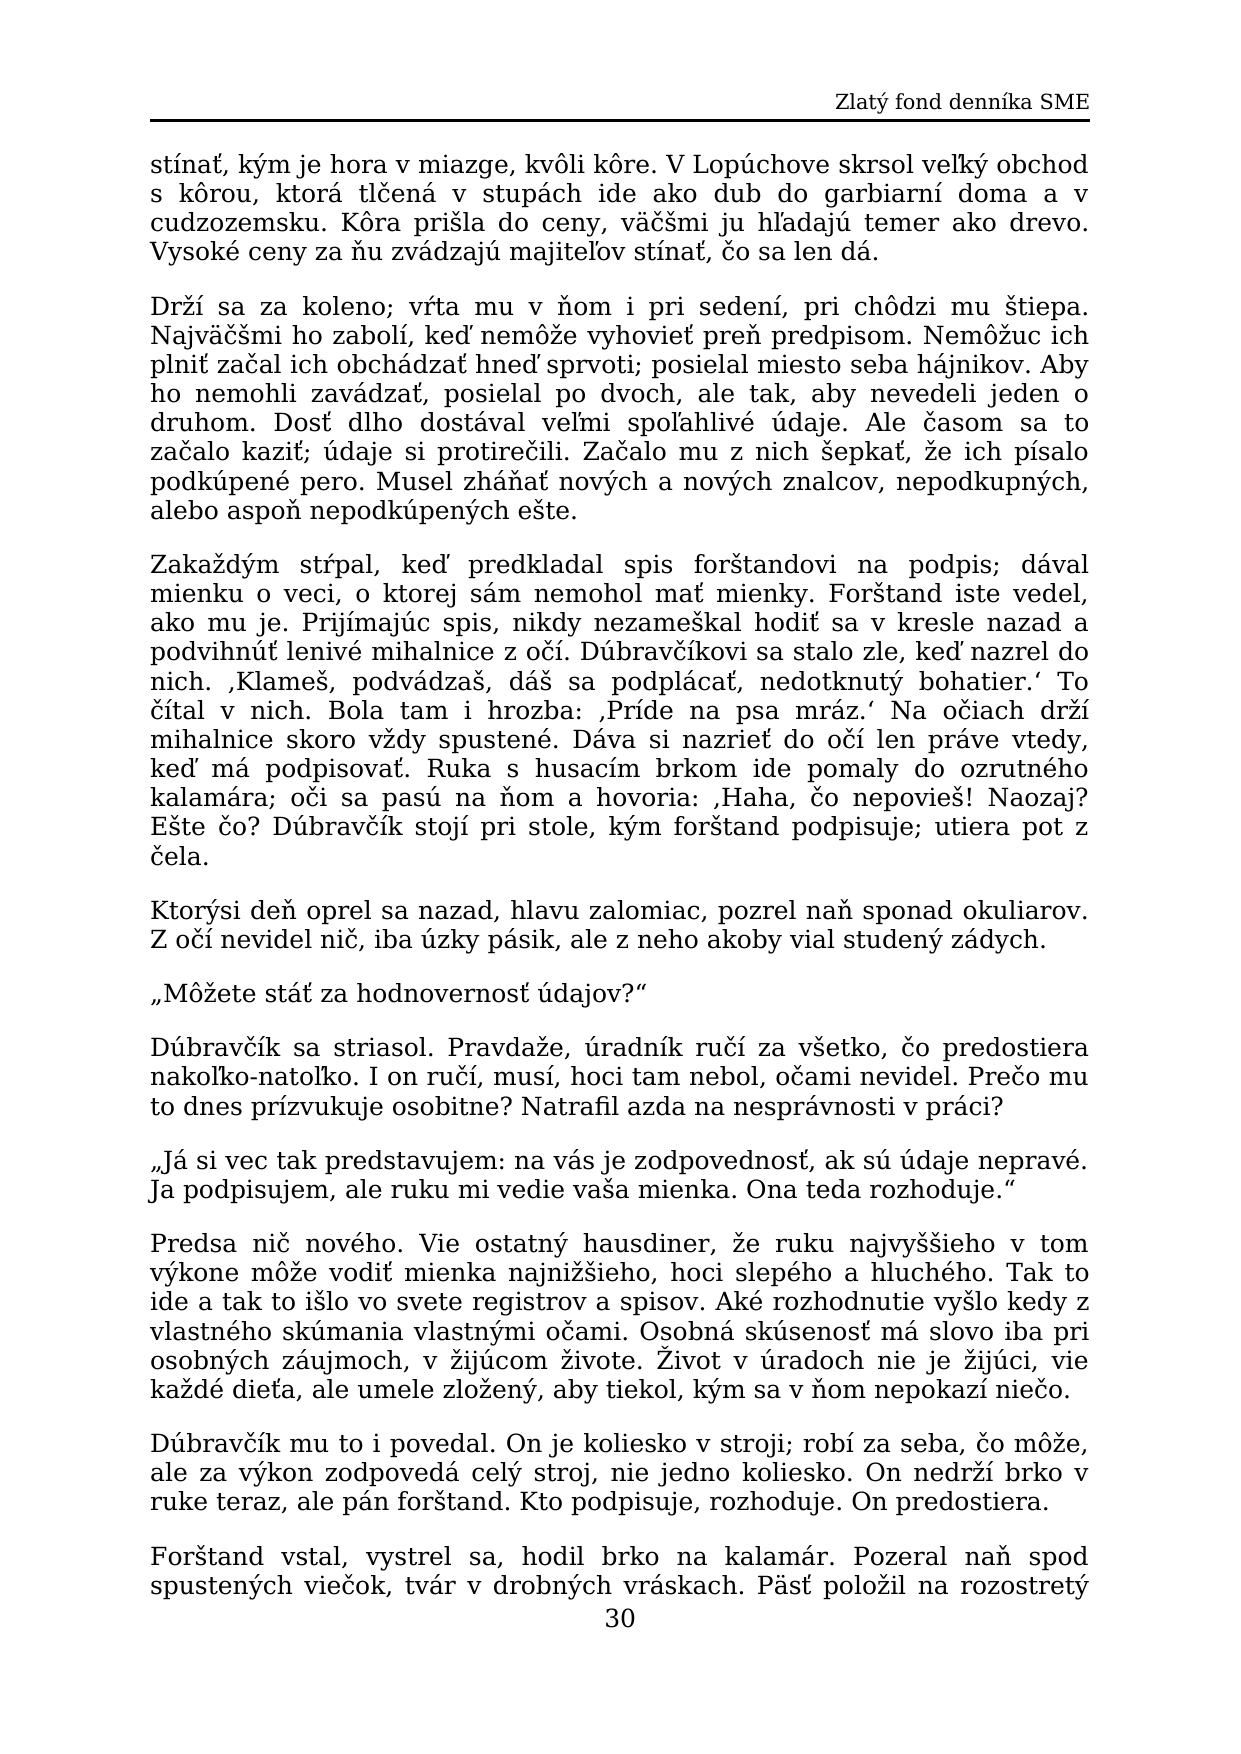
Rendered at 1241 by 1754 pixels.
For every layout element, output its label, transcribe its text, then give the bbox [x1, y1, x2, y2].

text Forštand vstal, vystrel sa, hodil brko na kalamár. Pozeral naň spod spustených viečok, tvár v drobných vráskach. Päsť položil na rozostretý [150, 1542, 1090, 1600]
text Drží sa za koleno; vŕta mu v ňom i pri sedení, pri chôdzi mu štiepa. Najväčšmi ho zabolí, keď nemôže vyhovieť preň predpisom. Nemôžuc ich plniť začal ich obchádzať hneď sprvoti; posielal miesto seba hájnikov. Aby ho nemohli zavádzať, posielal po dvoch, ale tak, aby nevedeli jeden o druhom. Dosť dlho dostával veľmi spoľahlivé údaje. Ale časom sa to začalo kaziť; údaje si protirečili. Začalo mu z nich šepkať, že ich písalo podkúpené pero. Musel zháňať nových a nových znalcov, nepodkupných, alebo aspoň nepodkúpených ešte. [150, 292, 1090, 525]
text Ktorýsi deň oprel sa nazad, hlavu zalomiac, pozrel naň sponad okuliarov. Z očí nevidel nič, iba úzky pásik, ale z neho akoby vial studený zádych. [150, 896, 1090, 954]
text „Môžete stáť za hodnovernosť údajov?“ [150, 979, 1090, 1008]
text „Já si vec tak predstavujem: na vás je zodpovednosť, ak sú údaje nepravé. Ja podpisujem, ale ruku mi vedie vaša mienka. Ona teda rozhoduje.“ [150, 1146, 1090, 1204]
text stínať, kým je hora v miazge, kvôli kôre. V Lopúchove skrsol veľký obchod s kôrou, ktorá tlčená v stupách ide ako dub do garbiarní doma a v cudzozemsku. Kôra prišla do ceny, väčšmi ju hľadajú temer ako drevo. Vysoké ceny za ňu zvádzajú majiteľov stínať, čo sa len dá. [150, 150, 1090, 267]
text Dúbravčík sa striasol. Pravdaže, úradník ručí za všetko, čo predostiera nakoľko-natoľko. I on ručí, musí, hoci tam nebol, očami nevidel. Prečo mu to dnes prízvukuje osobitne? Natrafil azda na nesprávnosti v práci? [150, 1033, 1090, 1121]
text Dúbravčík mu to i povedal. On je koliesko v stroji; robí za seba, čo môže, ale za výkon zodpovedá celý stroj, nie jedno koliesko. On nedrží brko v ruke teraz, ale pán forštand. Kto podpisuje, rozhoduje. On predostiera. [150, 1429, 1090, 1517]
text Zakaždým stŕpal, keď predkladal spis forštandovi na podpis; dával mienku o veci, o ktorej sám nemohol mať mienky. Forštand iste vedel, ako mu je. Prijímajúc spis, nikdy nezameškal hodiť sa v kresle nazad a podvihnúť lenivé mihalnice z očí. Dúbravčíkovi sa stalo zle, keď nazrel do nich. ,Klameš, podvádzaš, dáš sa podplácať, nedotknutý bohatier.‘ To čítal v nich. Bola tam i hrozba: ,Príde na psa mráz.‘ Na očiach drží mihalnice skoro vždy spustené. Dáva si nazrieť do očí len práve vtedy, keď má podpisovať. Ruka s husacím brkom ide pomaly do ozrutného kalamára; oči sa pasú na ňom a hovoria: ,Haha, čo nepovieš! Naozaj? Ešte čo? Dúbravčík stojí pri stole, kým forštand podpisuje; utiera pot z čela. [150, 550, 1090, 871]
text Predsa nič nového. Vie ostatný hausdiner, že ruku najvyššieho v tom výkone môže vodiť mienka najnižšieho, hoci slepého a hluchého. Tak to ide a tak to išlo vo svete registrov a spisov. Aké rozhodnutie vyšlo kedy z vlastného skúmania vlastnými očami. Osobná skúsenosť má slovo iba pri osobných záujmoch, v žijúcom živote. Život v úradoch nie je žijúci, vie každé dieťa, ale umele zložený, aby tiekol, kým sa v ňom nepokazí niečo. [150, 1229, 1090, 1404]
